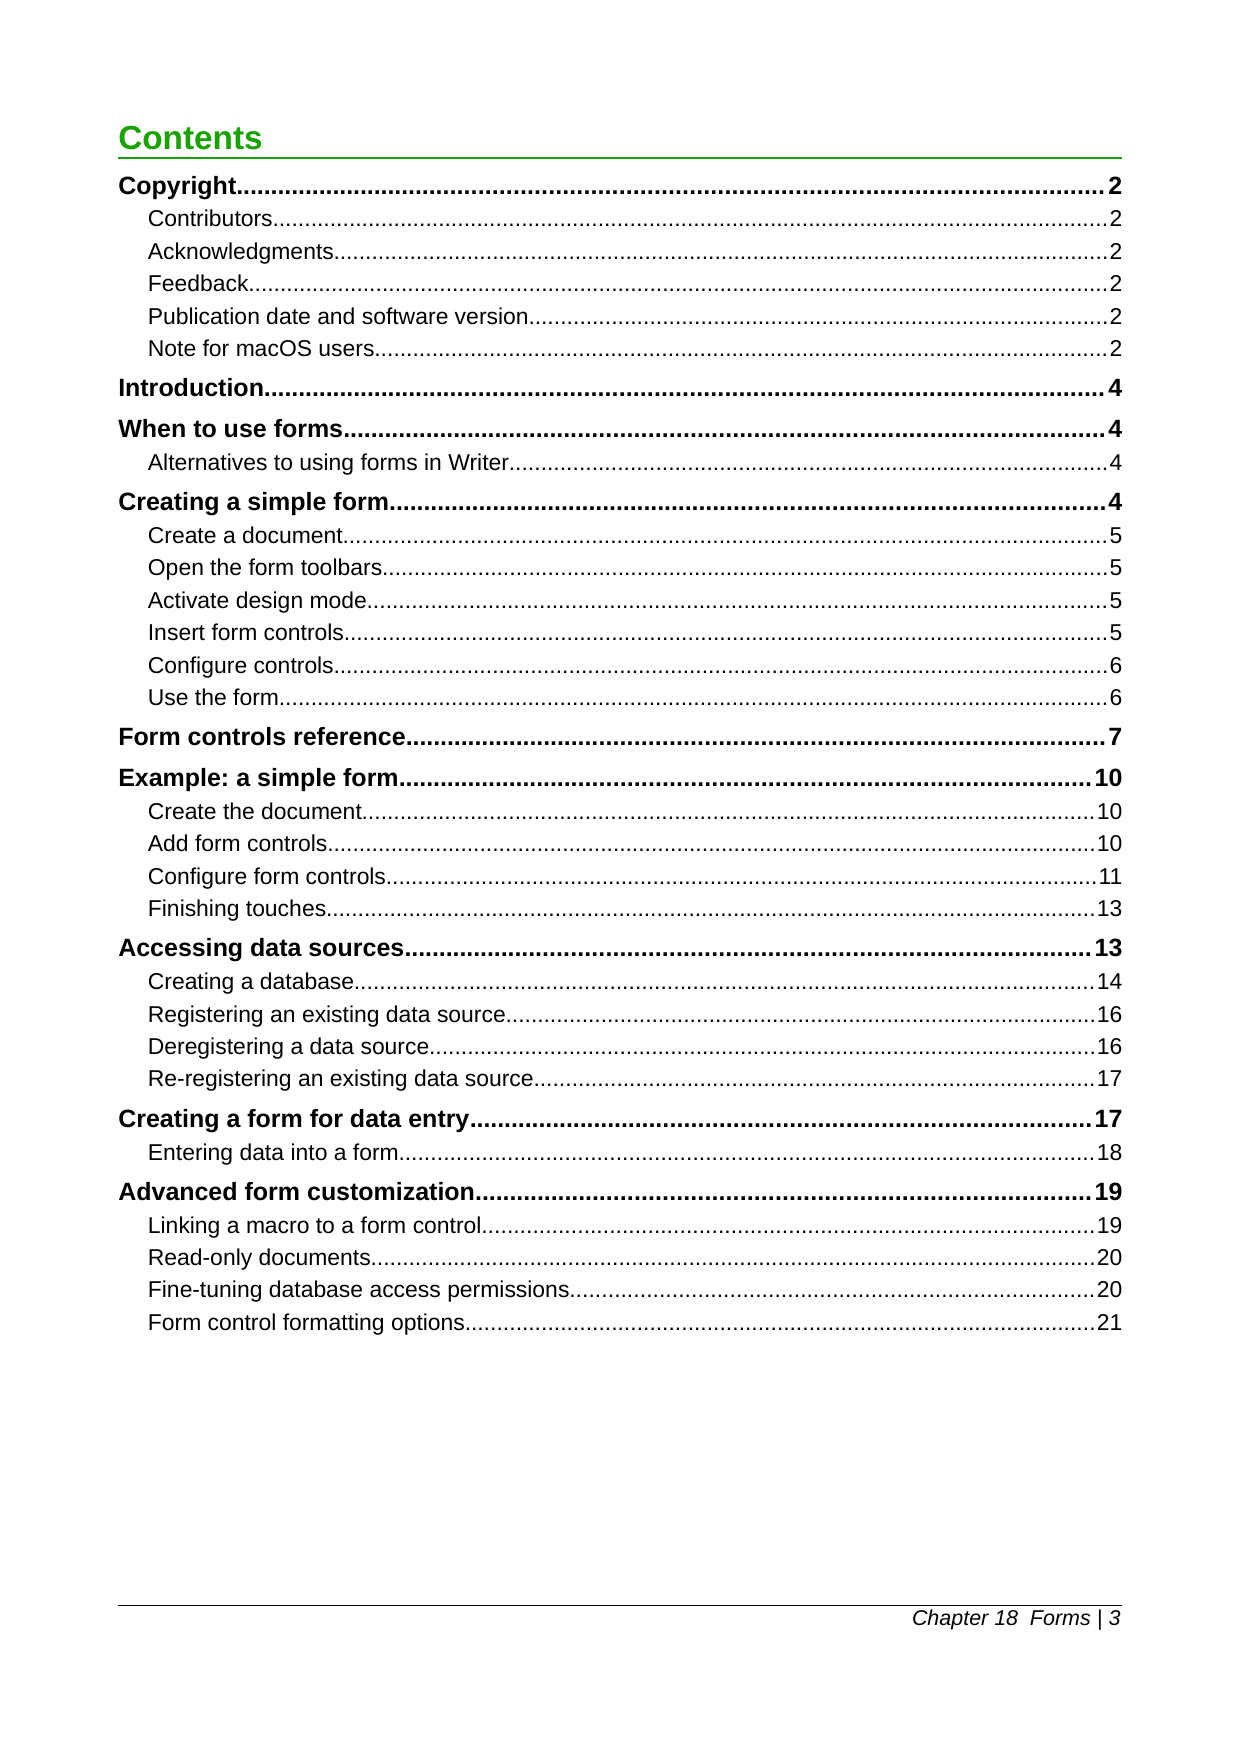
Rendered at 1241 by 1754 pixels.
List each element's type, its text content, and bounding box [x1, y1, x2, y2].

text Advanced form customization 19 [118, 1177, 1122, 1206]
text Acknowledgments 2 [148, 238, 1122, 264]
text Copyright 2 [118, 171, 1122, 199]
text Registering an existing data source 16 [148, 1001, 1122, 1027]
text Add form controls 10 [148, 830, 1122, 857]
text Form control formatting options 21 [148, 1309, 1122, 1335]
text Contributors 2 [148, 205, 1122, 232]
text Feedback 2 [148, 270, 1122, 297]
text Form controls reference 7 [118, 722, 1122, 751]
text Accessing data sources 13 [118, 933, 1122, 962]
text Activate design mode 5 [148, 587, 1122, 613]
text Configure controls 6 [148, 652, 1122, 678]
text Example: a simple form 10 [118, 763, 1122, 792]
text Create a document 5 [148, 522, 1122, 548]
text Finishing touches 13 [148, 895, 1122, 921]
text Configure form controls 11 [148, 863, 1122, 889]
text Create the document 10 [148, 798, 1122, 824]
text Introduction 4 [118, 373, 1122, 402]
text Creating a database 14 [148, 968, 1122, 994]
text Insert form controls 5 [148, 619, 1122, 646]
text Creating a form for data entry 17 [118, 1104, 1122, 1132]
text Open the form toolbars 5 [148, 554, 1122, 581]
text Entering data into a form 18 [148, 1138, 1122, 1165]
text Fine-tuning database access permissions 20 [148, 1276, 1122, 1303]
text Publication date and software version 2 [148, 303, 1122, 329]
text Deregistering a data source 16 [148, 1033, 1122, 1059]
text Read-only documents 20 [148, 1244, 1122, 1270]
text Alternatives to using forms in Writer 4 [148, 449, 1122, 475]
text Creating a simple form 4 [118, 487, 1122, 516]
text Linking a macro to a form control 19 [148, 1212, 1122, 1238]
text Use the form 6 [148, 684, 1122, 710]
text Re-registering an existing data source 17 [148, 1065, 1122, 1092]
subtitle Contents [118, 118, 1122, 157]
text Note for macOS users 2 [148, 335, 1122, 361]
text When to use forms 4 [118, 414, 1122, 443]
